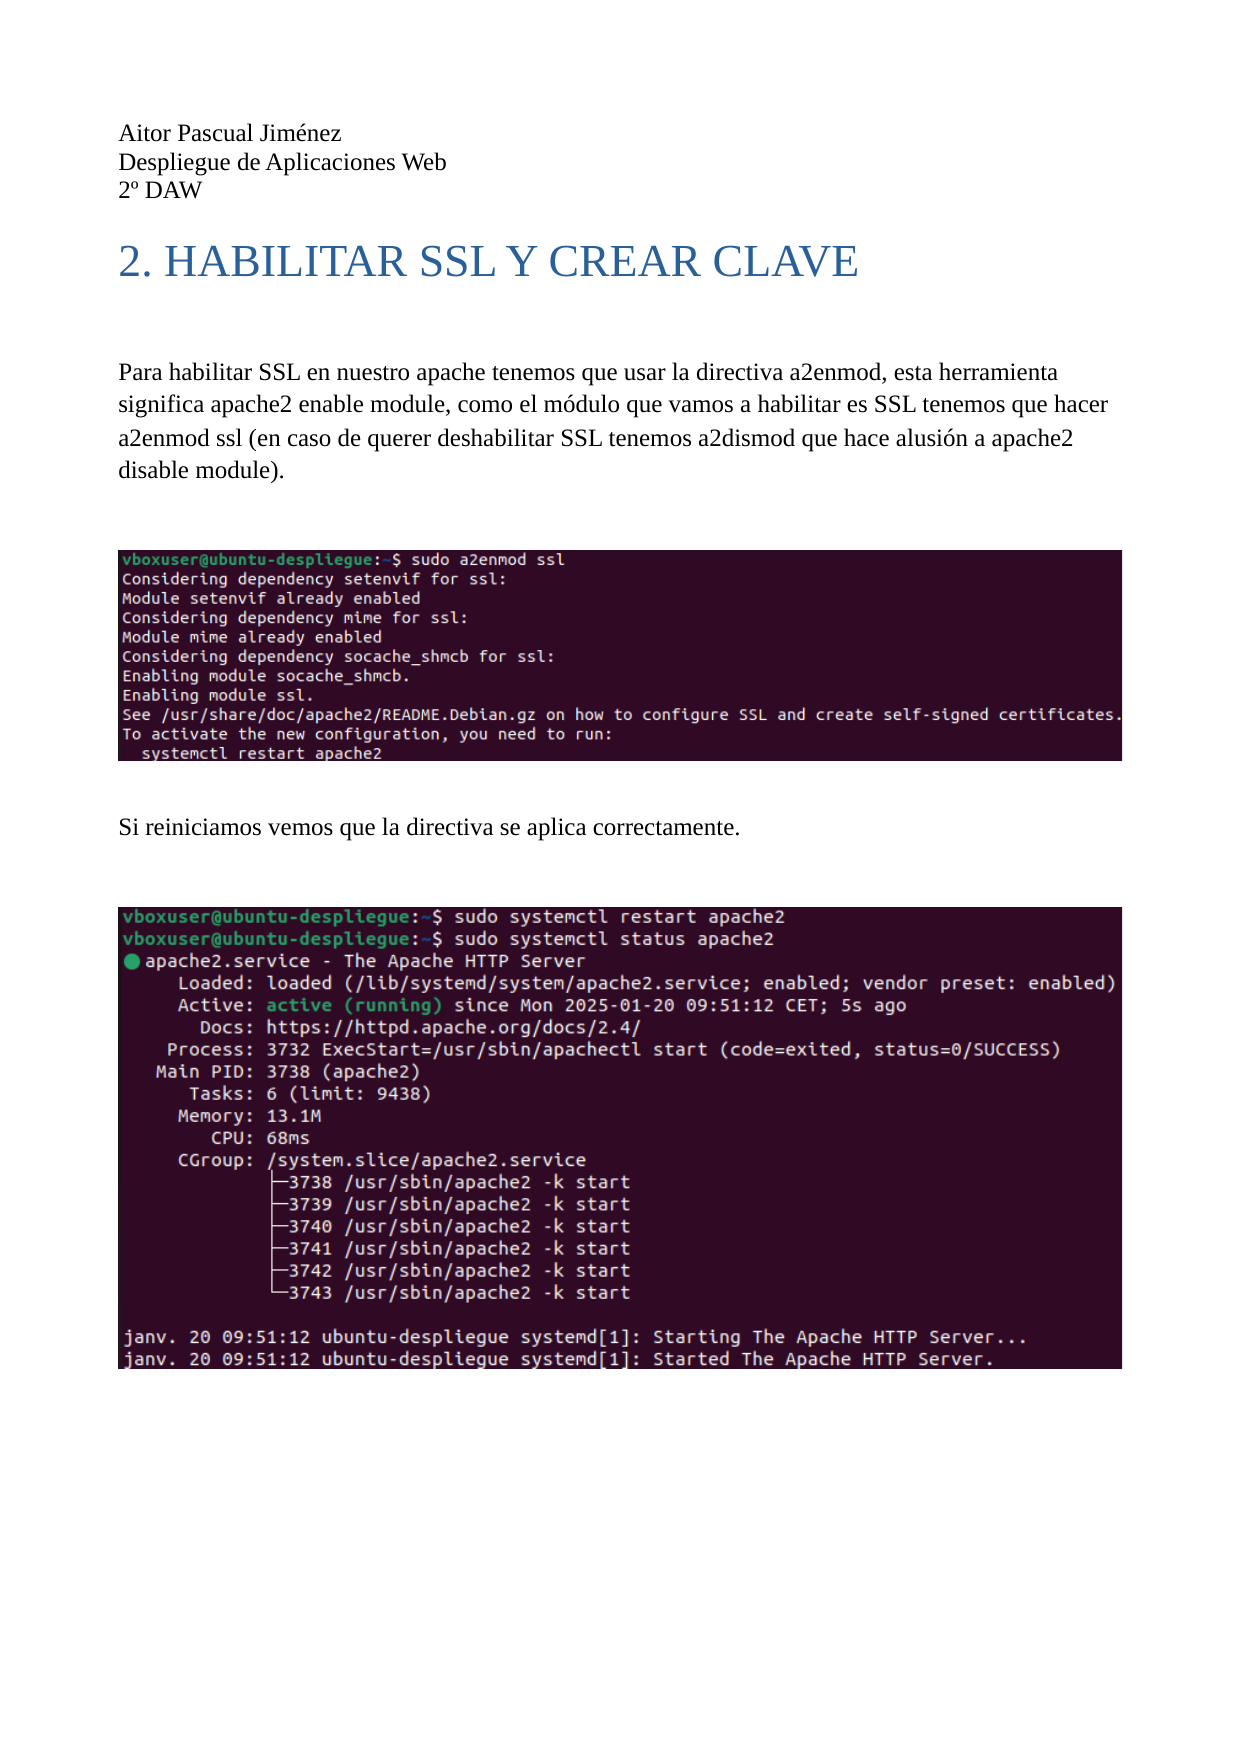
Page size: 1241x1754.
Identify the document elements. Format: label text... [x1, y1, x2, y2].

picture [118, 550, 1123, 761]
picture [118, 907, 1123, 1369]
text Si reiniciamos vemos que la directiva se aplica correctamente. [118, 812, 1122, 841]
text Para habilitar SSL en nuestro apache tenemos que usar la directiva a2enmod, esta herramienta significa apache2 enable module, como el módulo que vamos a habilitar es SSL tenemos que hacer a2enmod ssl (en caso de querer deshabilitar SSL tenemos a2dismod que hace alusión a apache2 disable module). [118, 357, 1122, 484]
text 2. HABILITAR SSL Y CREAR CLAVE [118, 234, 1122, 287]
